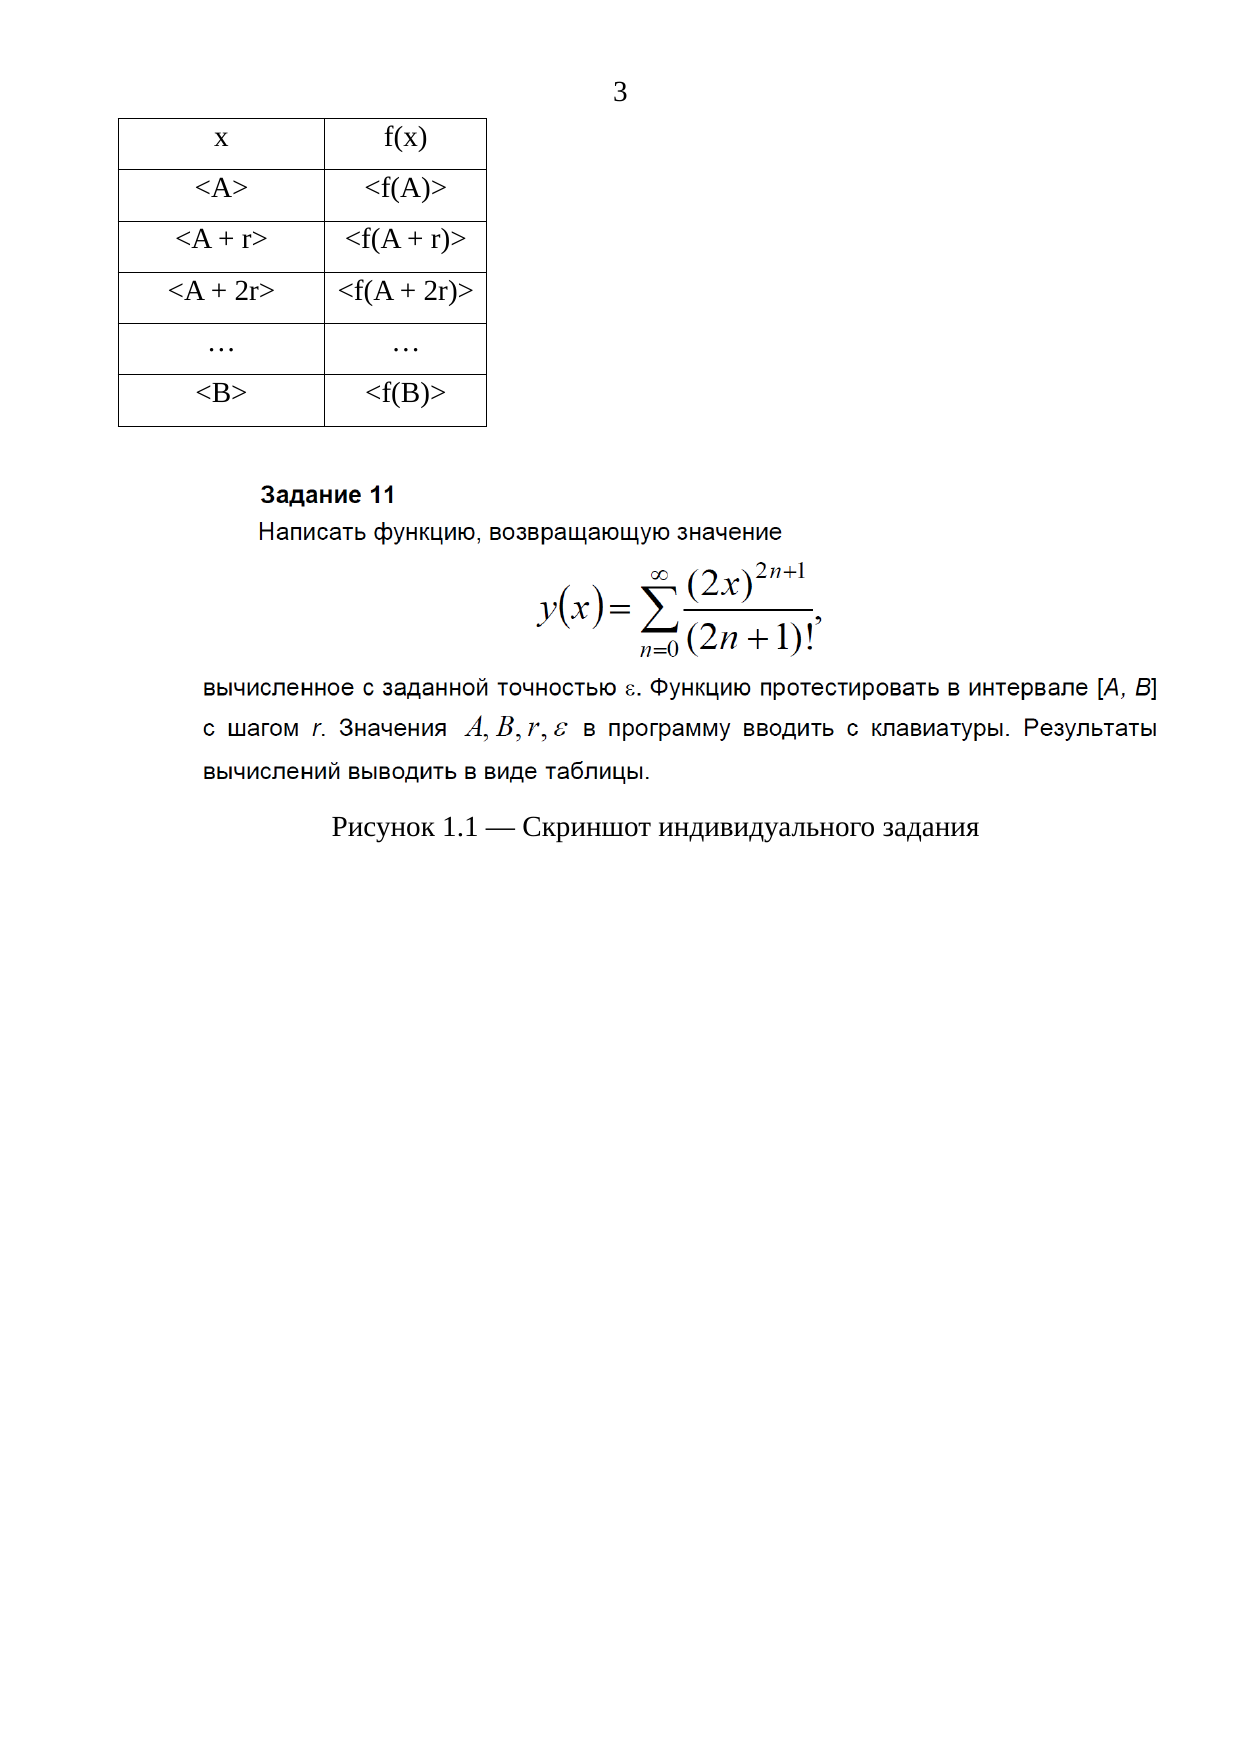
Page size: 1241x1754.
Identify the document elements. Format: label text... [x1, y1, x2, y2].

table_cell <f(A + 2r)> [325, 273, 486, 323]
table_cell … [119, 324, 324, 374]
table_cell <B> [119, 375, 324, 426]
table_cell <A> [119, 170, 324, 221]
table_cell <f(A + r)> [325, 222, 486, 272]
table_cell <f(B)> [325, 375, 486, 426]
table_header x [119, 119, 324, 169]
text Рисунок 1.1 — Скриншот индивидуального задания [118, 809, 1122, 843]
table_cell … [325, 324, 486, 374]
table_cell <A + r> [119, 222, 324, 272]
table_header f(x) [325, 119, 486, 169]
table_cell <f(A)> [325, 170, 486, 221]
table_cell <A + 2r> [119, 273, 324, 323]
